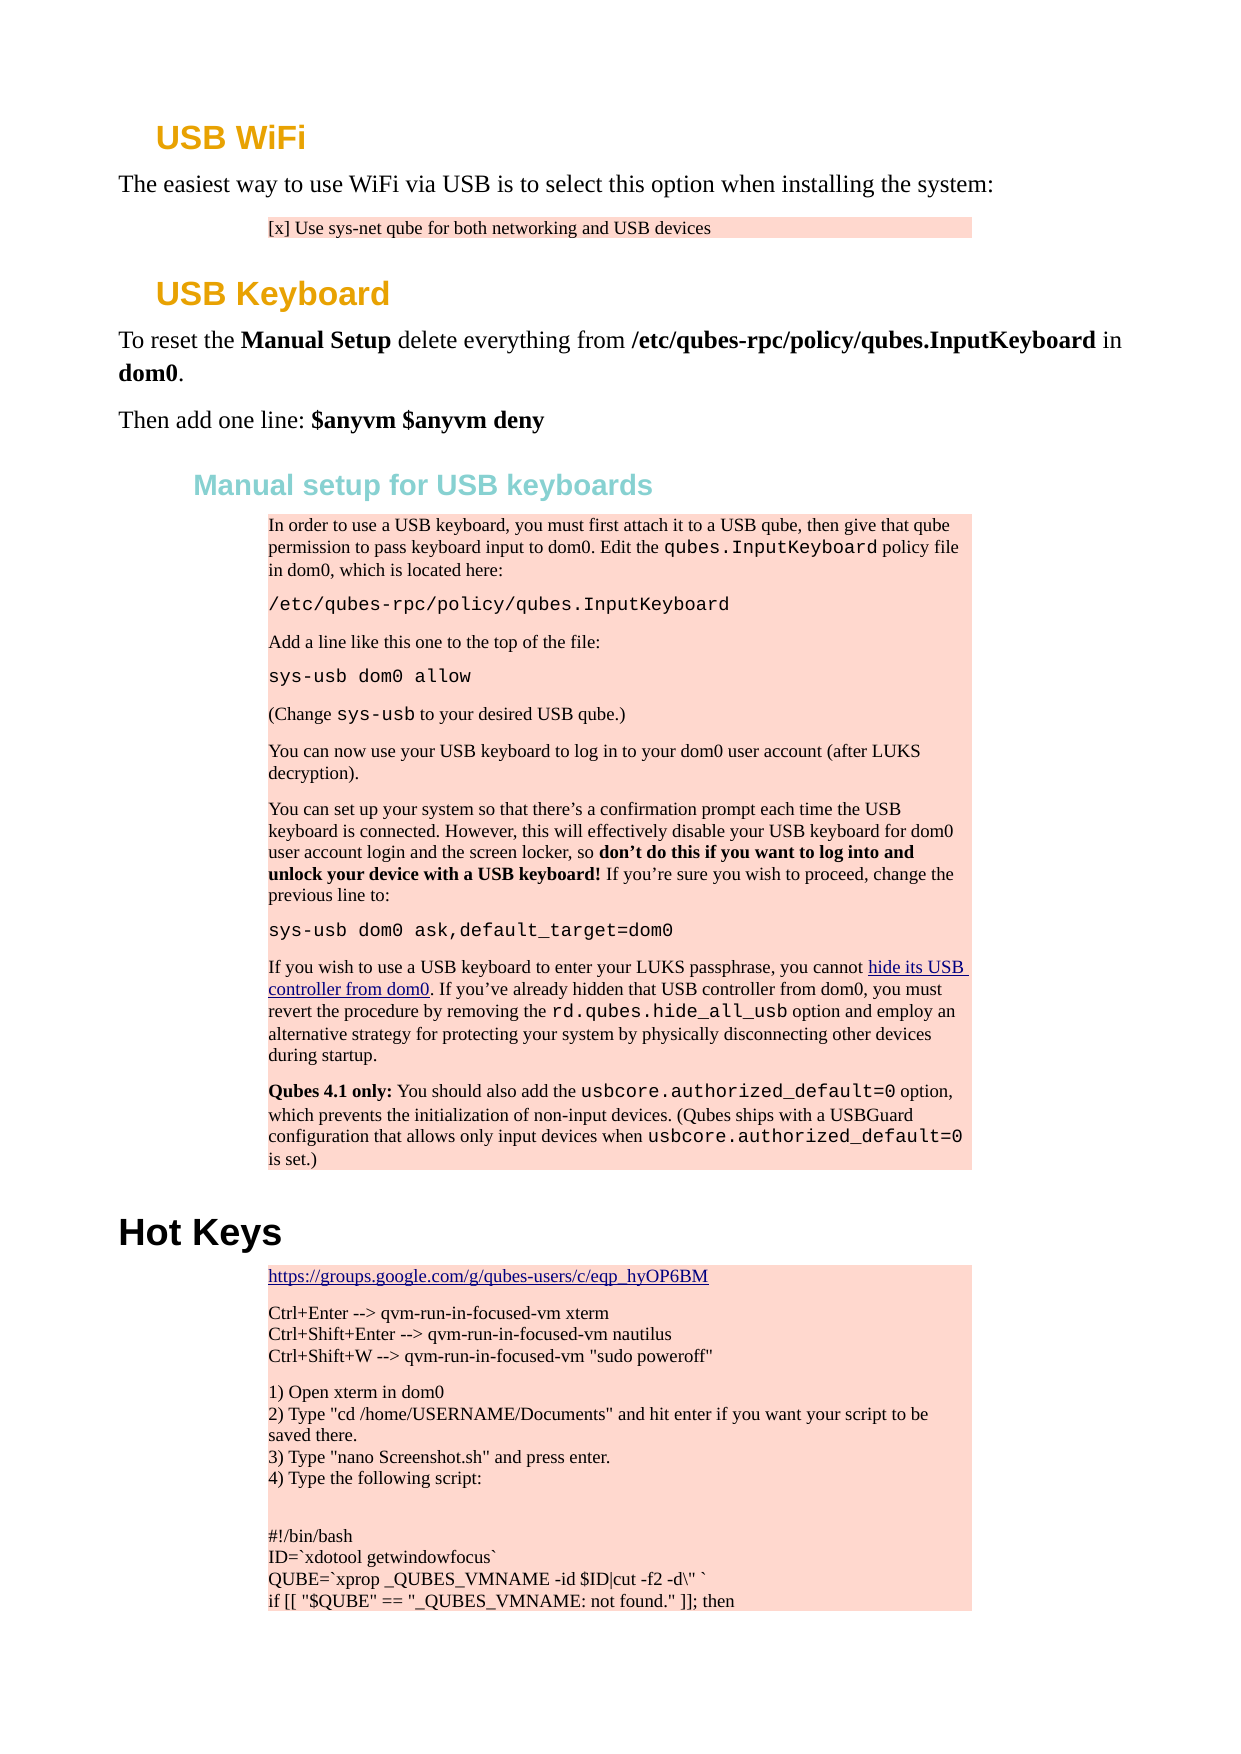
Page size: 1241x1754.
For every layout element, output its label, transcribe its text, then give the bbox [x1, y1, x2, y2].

subtitle Manual setup for USB keyboards [193, 468, 1122, 502]
text /etc/qubes-rpc/policy/qubes.InputKeyboard [268, 595, 972, 616]
text sys-usb dom0 ask,default_target=dom0 [268, 921, 972, 942]
text (Change sys-usb to your desired USB qube.) [268, 703, 972, 726]
text [x] Use sys-net qube for both networking and USB devices [268, 217, 972, 238]
text The easiest way to use WiFi via USB is to select this option when installing the system: [118, 169, 1122, 198]
text You can now use your USB keyboard to log in to your dom0 user account (after LUKS decryption). [268, 740, 972, 783]
text Ctrl+Enter --> qvm-run-in-focused-vm xterm Ctrl+Shift+Enter --> qvm-run-in-focused-vm nautilus Ctrl+Shift+W --> qvm-run-in-focused-vm "sudo poweroff" [268, 1302, 972, 1366]
subtitle USB Keyboard [156, 274, 1122, 312]
text Then add one line: $anyvm $anyvm deny [118, 406, 1122, 434]
text sys-usb dom0 allow [268, 667, 972, 688]
subtitle USB WiFi [156, 118, 1122, 157]
text To reset the Manual Setup delete everything from /etc/qubes-rpc/policy/qubes.InputKeyboard in dom0. [118, 325, 1122, 387]
text Qubes 4.1 only: You should also add the usbcore.authorized_default=0 option, which prevents the initialization of non-input devices. (Qubes ships with a USBGuard configuration that allows only input devices when usbcore.authorized_default=0 is set.) [268, 1080, 972, 1170]
text https://groups.google.com/g/qubes-users/c/eqp_hyOP6BM [268, 1265, 972, 1287]
subtitle Hot Keys [118, 1209, 1122, 1253]
text #!/bin/bash ID=`xdotool getwindowfocus` QUBE=`xprop _QUBES_VMNAME -id $ID|cut -f2 -d\" ` if [[ "$QUBE" == "_QUBES_VMNAME: not found." ]]; then [268, 1503, 972, 1611]
text Add a line like this one to the top of the file: [268, 631, 972, 652]
text In order to use a USB keyboard, you must first attach it to a USB qube, then give that qube permission to pass keyboard input to dom0. Edit the qubes.InputKeyboard policy file in dom0, which is located here: [268, 514, 972, 580]
text If you wish to use a USB keyboard to enter your LUKS passphrase, you cannot hide its USB controller from dom0. If you’ve already hidden that USB controller from dom0, you must revert the procedure by removing the rd.qubes.hide_all_usb option and employ an alternative strategy for protecting your system by physically disconnecting other devices during startup. [268, 956, 972, 1066]
text You can set up your system so that there’s a confirmation prompt each time the USB keyboard is connected. However, this will effectively disable your USB keyboard for dom0 user account login and the screen locker, so don’t do this if you want to log into and unlock your device with a USB keyboard! If you’re sure you wish to proceed, change the previous line to: [268, 798, 972, 906]
text 1) Open xterm in dom0 2) Type "cd /home/USERNAME/Documents" and hit enter if you want your script to be saved there. 3) Type "nano Screenshot.sh" and press enter. 4) Type the following script: [268, 1381, 972, 1489]
